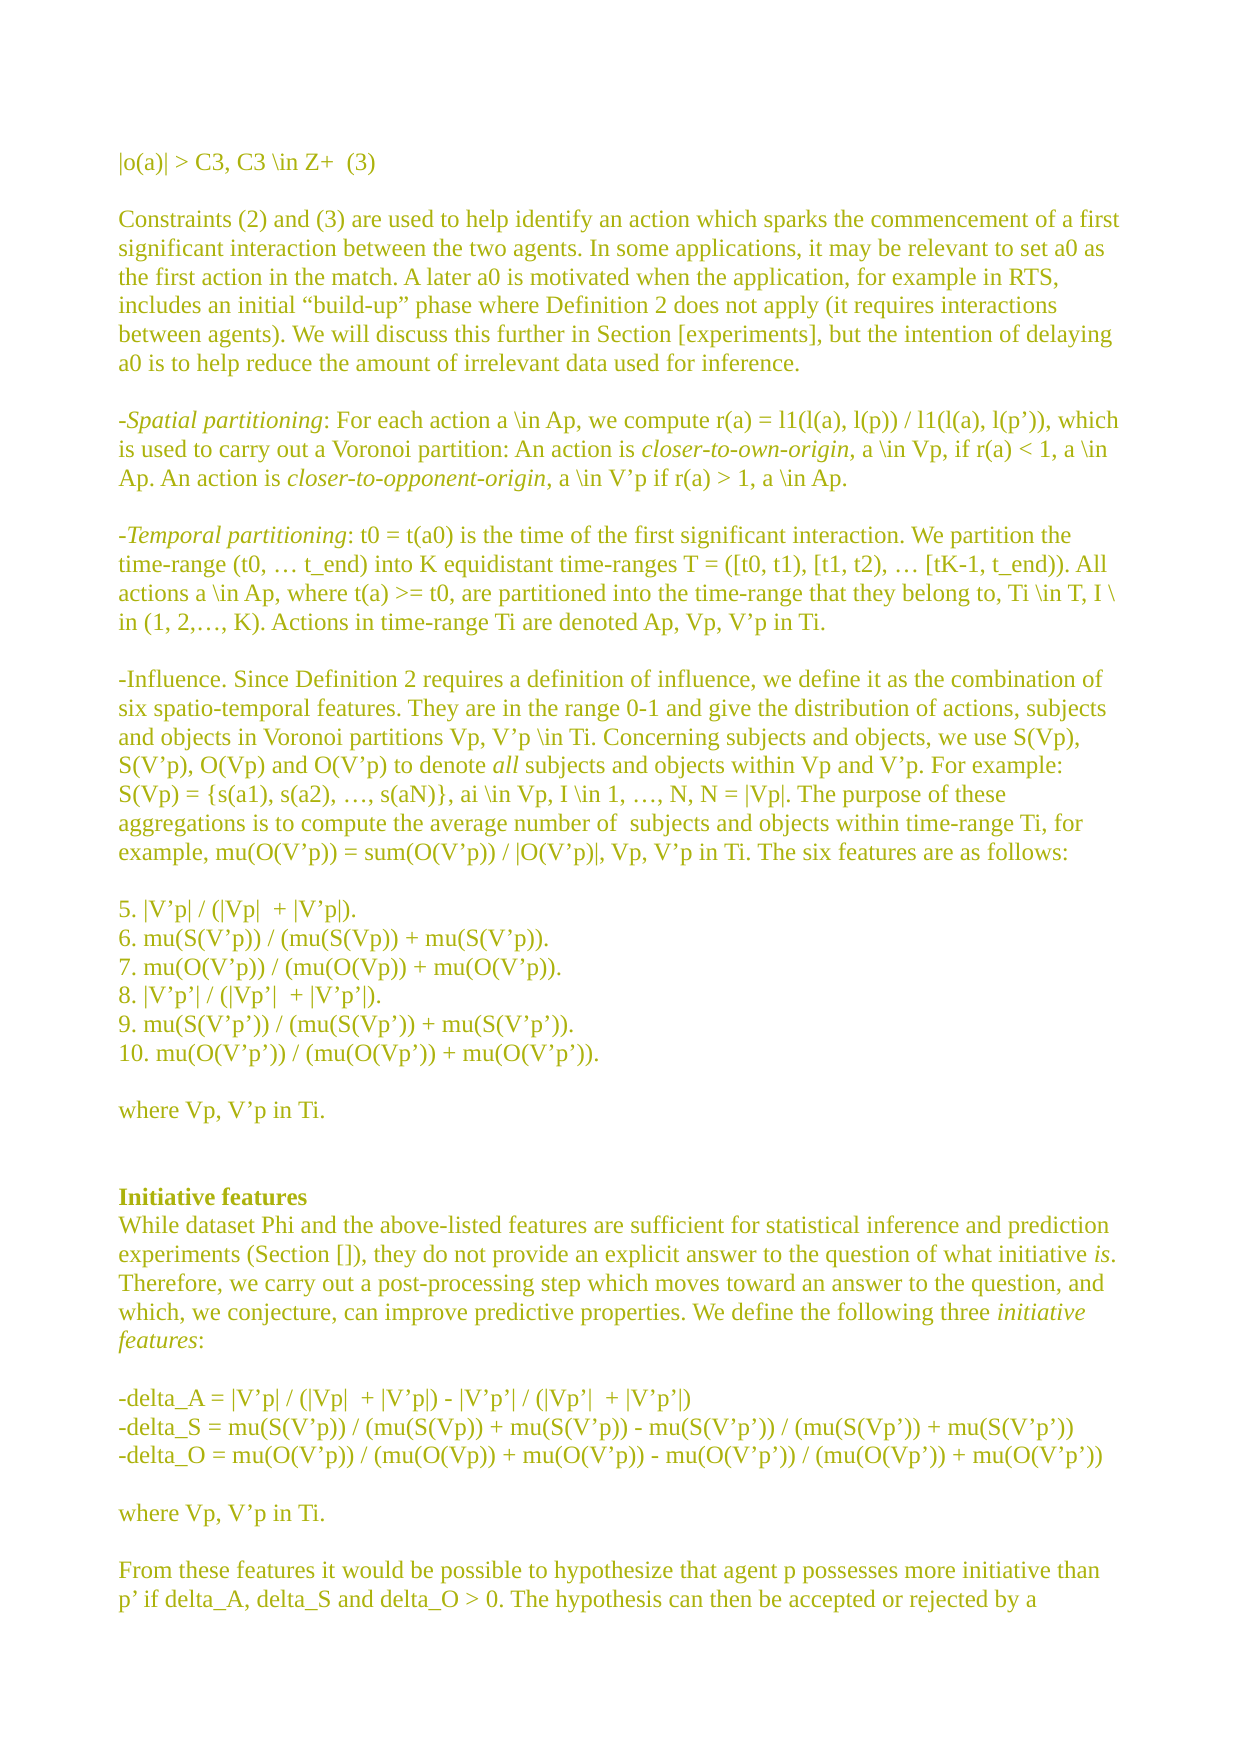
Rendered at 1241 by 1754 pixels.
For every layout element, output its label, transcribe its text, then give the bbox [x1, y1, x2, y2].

text 6. mu(S(V’p)) / (mu(S(Vp)) + mu(S(V’p)). [118, 923, 1122, 952]
text 7. mu(O(V’p)) / (mu(O(Vp)) + mu(O(V’p)). [118, 952, 1122, 981]
text Constraints (2) and (3) are used to help identify an action which sparks the commencement of a first significant interaction between the two agents. In some applications, it may be relevant to set a0 as the first action in the match. A later a0 is motivated when the application, for example in RTS, includes an initial “build-up” phase where Definition 2 does not apply (it requires interactions between agents). We will discuss this further in Section [experiments], but the intention of delaying a0 is to help reduce the amount of irrelevant data used for inference. [118, 204, 1122, 377]
text 8. |V’p’| / (|Vp’| + |V’p’|). [118, 981, 1122, 1009]
text |o(a)| > C3, C3 \in Z+ (3) [118, 147, 1122, 176]
text Initiative features [118, 1182, 1122, 1211]
text -delta_S = mu(S(V’p)) / (mu(S(Vp)) + mu(S(V’p)) - mu(S(V’p’)) / (mu(S(Vp’)) + mu(S(V’p’)) [118, 1412, 1122, 1441]
text where Vp, V’p in Ti. [118, 1096, 1122, 1124]
text -Temporal partitioning: t0 = t(a0) is the time of the first significant interaction. We partition the time-range (t0, … t_end) into K equidistant time-ranges T = ([t0, t1), [t1, t2), … [tK-1, t_end)). All actions a \in Ap, where t(a) >= t0, are partitioned into the time-range that they belong to, Ti \in T, I \in (1, 2,…, K). Actions in time-range Ti are denoted Ap, Vp, V’p in Ti. [118, 521, 1122, 636]
text -Influence. Since Definition 2 requires a definition of influence, we define it as the combination of six spatio-temporal features. They are in the range 0-1 and give the distribution of actions, subjects and objects in Voronoi partitions Vp, V’p \in Ti. Concerning subjects and objects, we use S(Vp), S(V’p), O(Vp) and O(V’p) to denote all subjects and objects within Vp and V’p. For example: S(Vp) = {s(a1), s(a2), …, s(aN)}, ai \in Vp, I \in 1, …, N, N = |Vp|. The purpose of these aggregations is to compute the average number of subjects and objects within time-range Ti, for example, mu(O(V’p)) = sum(O(V’p)) / |O(V’p)|, Vp, V’p in Ti. The six features are as follows: [118, 664, 1122, 866]
text From these features it would be possible to hypothesize that agent p possesses more initiative than p’ if delta_A, delta_S and delta_O > 0. The hypothesis can then be accepted or rejected by a [118, 1556, 1122, 1613]
text 10. mu(O(V’p’)) / (mu(O(Vp’)) + mu(O(V’p’)). [118, 1038, 1122, 1067]
text 9. mu(S(V’p’)) / (mu(S(Vp’)) + mu(S(V’p’)). [118, 1009, 1122, 1038]
text -Spatial partitioning: For each action a \in Ap, we compute r(a) = l1(l(a), l(p)) / l1(l(a), l(p’)), which is used to carry out a Voronoi partition: An action is closer-to-own-origin, a \in Vp, if r(a) < 1, a \in Ap. An action is closer-to-opponent-origin, a \in V’p if r(a) > 1, a \in Ap. [118, 406, 1122, 492]
text -delta_A = |V’p| / (|Vp| + |V’p|) - |V’p’| / (|Vp’| + |V’p’|) [118, 1383, 1122, 1412]
text where Vp, V’p in Ti. [118, 1498, 1122, 1527]
text -delta_O = mu(O(V’p)) / (mu(O(Vp)) + mu(O(V’p)) - mu(O(V’p’)) / (mu(O(Vp’)) + mu(O(V’p’)) [118, 1441, 1122, 1469]
text While dataset Phi and the above-listed features are sufficient for statistical inference and prediction experiments (Section []), they do not provide an explicit answer to the question of what initiative is. Therefore, we carry out a post-processing step which moves toward an answer to the question, and which, we conjecture, can improve predictive properties. We define the following three initiative features: [118, 1211, 1122, 1354]
text 5. |V’p| / (|Vp| + |V’p|). [118, 894, 1122, 923]
